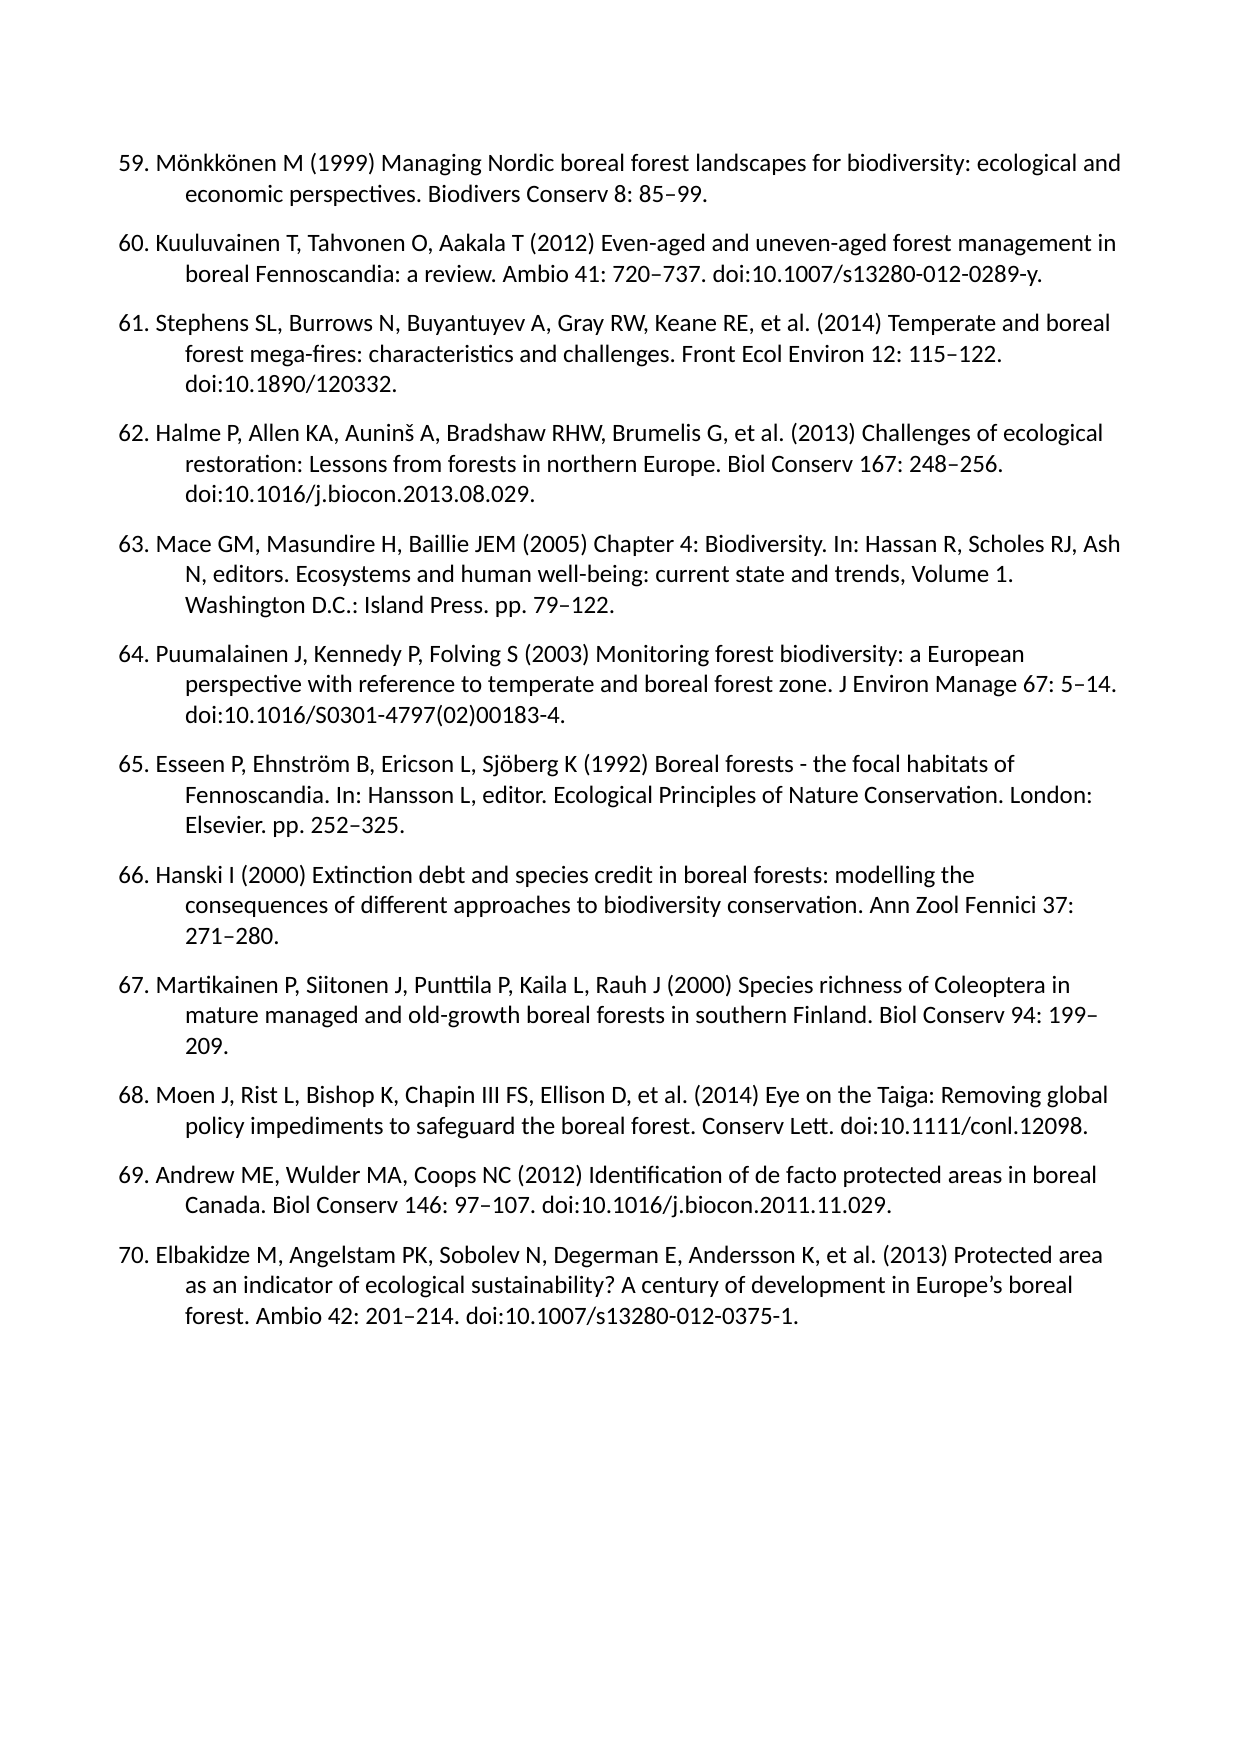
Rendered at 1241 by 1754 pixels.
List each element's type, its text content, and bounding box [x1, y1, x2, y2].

text 59. Mönkkönen M (1999) Managing Nordic boreal forest landscapes for biodiversity: ecological and economic perspectives. Biodivers Conserv 8: 85–99. [118, 148, 1122, 209]
text 69. Andrew ME, Wulder MA, Coops NC (2012) Identification of de facto protected areas in boreal Canada. Biol Conserv 146: 97–107. doi:10.1016/j.biocon.2011.11.029. [118, 1159, 1122, 1220]
text 64. Puumalainen J, Kennedy P, Folving S (2003) Monitoring forest biodiversity: a European perspective with reference to temperate and boreal forest zone. J Environ Manage 67: 5–14. doi:10.1016/S0301-4797(02)00183-4. [118, 638, 1122, 730]
text 60. Kuuluvainen T, Tahvonen O, Aakala T (2012) Even-aged and uneven-aged forest management in boreal Fennoscandia: a review. Ambio 41: 720–737. doi:10.1007/s13280-012-0289-y. [118, 227, 1122, 288]
text 63. Mace GM, Masundire H, Baillie JEM (2005) Chapter 4: Biodiversity. In: Hassan R, Scholes RJ, Ash N, editors. Ecosystems and human well-being: current state and trends, Volume 1. Washington D.C.: Island Press. pp. 79–122. [118, 528, 1122, 619]
text 67. Martikainen P, Siitonen J, Punttila P, Kaila L, Rauh J (2000) Species richness of Coleoptera in mature managed and old-growth boreal forests in southern Finland. Biol Conserv 94: 199–209. [118, 969, 1122, 1061]
text 62. Halme P, Allen KA, Auninš A, Bradshaw RHW, Brumelis G, et al. (2013) Challenges of ecological restoration: Lessons from forests in northern Europe. Biol Conserv 167: 248–256. doi:10.1016/j.biocon.2013.08.029. [118, 417, 1122, 509]
text 70. Elbakidze M, Angelstam PK, Sobolev N, Degerman E, Andersson K, et al. (2013) Protected area as an indicator of ecological sustainability? A century of development in Europe’s boreal forest. Ambio 42: 201–214. doi:10.1007/s13280-012-0375-1. [118, 1239, 1122, 1331]
text 61. Stephens SL, Burrows N, Buyantuyev A, Gray RW, Keane RE, et al. (2014) Temperate and boreal forest mega-fires: characteristics and challenges. Front Ecol Environ 12: 115–122. doi:10.1890/120332. [118, 307, 1122, 399]
text 65. Esseen P, Ehnström B, Ericson L, Sjöberg K (1992) Boreal forests - the focal habitats of Fennoscandia. In: Hansson L, editor. Ecological Principles of Nature Conservation. London: Elsevier. pp. 252–325. [118, 748, 1122, 840]
text 68. Moen J, Rist L, Bishop K, Chapin III FS, Ellison D, et al. (2014) Eye on the Taiga: Removing global policy impediments to safeguard the boreal forest. Conserv Lett. doi:10.1111/conl.12098. [118, 1079, 1122, 1140]
text 66. Hanski I (2000) Extinction debt and species credit in boreal forests: modelling the consequences of different approaches to biodiversity conservation. Ann Zool Fennici 37: 271–280. [118, 859, 1122, 950]
